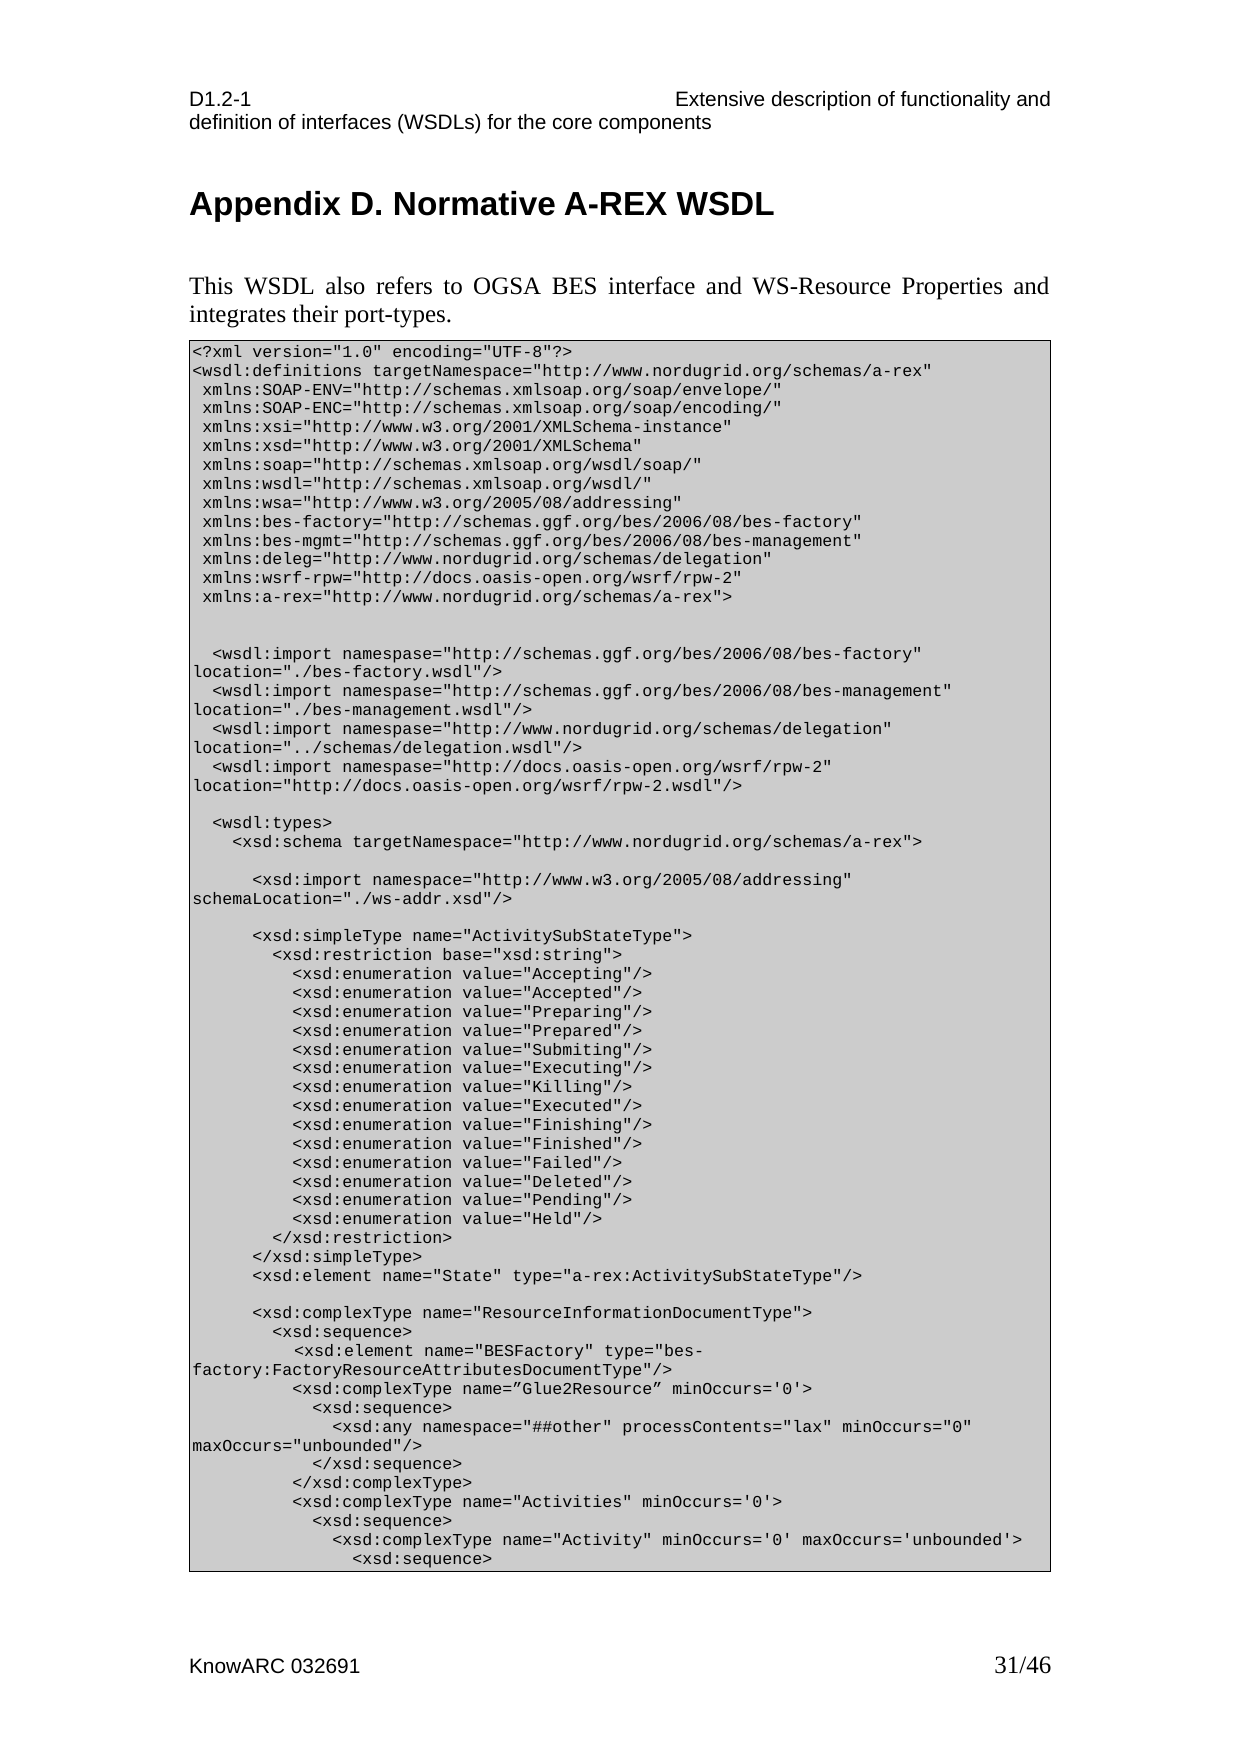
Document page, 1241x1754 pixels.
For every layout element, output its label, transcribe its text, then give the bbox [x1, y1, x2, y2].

text <xsd:enumeration value="Prepared"/> [190, 1019, 1050, 1038]
text <xsd:enumeration value="Executing"/> [190, 1057, 1050, 1076]
text xmlns:soap="http://schemas.xmlsoap.org/wsdl/soap/" [190, 453, 1050, 472]
text <xsd:sequence> [190, 1396, 1050, 1415]
text <wsdl:import namespase="http://docs.oasis-open.org/wsrf/rpw-2" location="http://docs.oasis-open.org/wsrf/rpw-2.wsdl"/> [190, 755, 1050, 793]
text <xsd:enumeration value="Deleted"/> [190, 1170, 1050, 1189]
text xmlns:deleg="http://www.nordugrid.org/schemas/delegation" [190, 548, 1050, 567]
text xmlns:bes-factory="http://schemas.ggf.org/bes/2006/08/bes-factory" [190, 510, 1050, 529]
text <xsd:enumeration value="Finished"/> [190, 1132, 1050, 1151]
text <xsd:enumeration value="Finishing"/> [190, 1113, 1050, 1132]
text xmlns:SOAP-ENV="http://schemas.xmlsoap.org/soap/envelope/" [190, 378, 1050, 397]
text </xsd:complexType> [190, 1472, 1050, 1491]
text <xsd:enumeration value="Failed"/> [190, 1151, 1050, 1170]
text <xsd:element name="BESFactory" type="bes-factory:FactoryResourceAttributesDocumentType"/> [190, 1340, 1050, 1377]
text <xsd:schema targetNamespace="http://www.nordugrid.org/schemas/a-rex"> [190, 831, 1050, 849]
text <xsd:enumeration value="Held"/> [190, 1208, 1050, 1227]
text xmlns:a-rex="http://www.nordugrid.org/schemas/a-rex"> [190, 586, 1050, 604]
text <xsd:enumeration value="Submiting"/> [190, 1038, 1050, 1057]
text xmlns:wsa="http://www.w3.org/2005/08/addressing" [190, 491, 1050, 510]
text <xsd:enumeration value="Accepting"/> [190, 963, 1050, 981]
text <xsd:enumeration value="Killing"/> [190, 1076, 1050, 1094]
text <xsd:simpleType name="ActivitySubStateType"> [190, 925, 1050, 944]
text xmlns:wsdl="http://schemas.xmlsoap.org/wsdl/" [190, 472, 1050, 491]
text xmlns:wsrf-rpw="http://docs.oasis-open.org/wsrf/rpw-2" [190, 567, 1050, 586]
text xmlns:xsi="http://www.w3.org/2001/XMLSchema-instance" [190, 416, 1050, 435]
text This WSDL also refers to OGSA BES interface and WS-Resource Properties and integrates their port-types. [189, 272, 1051, 328]
text <xsd:enumeration value="Preparing"/> [190, 1000, 1050, 1019]
text <wsdl:definitions targetNamespace="http://www.nordugrid.org/schemas/a-rex" [190, 359, 1050, 378]
text <wsdl:import namespase="http://schemas.ggf.org/bes/2006/08/bes-factory" location="./bes-factory.wsdl"/> [190, 642, 1050, 680]
text <xsd:complexType name="Activities" minOccurs='0'> [190, 1491, 1050, 1509]
text <xsd:complexType name="Activity" minOccurs='0' maxOccurs='unbounded'> [190, 1528, 1050, 1547]
text <xsd:sequence> [190, 1509, 1050, 1528]
text <xsd:element name="State" type="a-rex:ActivitySubStateType"/> [190, 1264, 1050, 1283]
text <xsd:any namespace="##other" processContents="lax" minOccurs="0" maxOccurs="unbounded"/> [190, 1415, 1050, 1453]
text </xsd:restriction> [190, 1227, 1050, 1245]
text </xsd:sequence> [190, 1453, 1050, 1472]
text <xsd:sequence> [190, 1547, 1050, 1571]
text <xsd:sequence> [190, 1321, 1050, 1340]
text <xsd:enumeration value="Pending"/> [190, 1189, 1050, 1208]
text <xsd:complexType name=”Glue2Resource” minOccurs='0'> [190, 1377, 1050, 1396]
text </xsd:simpleType> [190, 1245, 1050, 1264]
text xmlns:SOAP-ENC="http://schemas.xmlsoap.org/soap/encoding/" [190, 397, 1050, 416]
text <wsdl:import namespase="http://www.nordugrid.org/schemas/delegation" location="../schemas/delegation.wsdl"/> [190, 717, 1050, 755]
text xmlns:xsd="http://www.w3.org/2001/XMLSchema" [190, 435, 1050, 453]
text <?xml version="1.0" encoding="UTF-8"?> [190, 341, 1050, 359]
text <wsdl:import namespase="http://schemas.ggf.org/bes/2006/08/bes-management" location="./bes-management.wsdl"/> [190, 680, 1050, 717]
text <xsd:enumeration value="Executed"/> [190, 1094, 1050, 1113]
text <xsd:enumeration value="Accepted"/> [190, 981, 1050, 1000]
text <xsd:complexType name="ResourceInformationDocumentType"> [190, 1302, 1050, 1321]
text <xsd:restriction base="xsd:string"> [190, 944, 1050, 963]
text xmlns:bes-mgmt="http://schemas.ggf.org/bes/2006/08/bes-management" [190, 529, 1050, 548]
subtitle Normative A-REX WSDL [189, 185, 1051, 222]
text <wsdl:types> [190, 812, 1050, 831]
text <xsd:import namespace="http://www.w3.org/2005/08/addressing" schemaLocation="./ws-addr.xsd"/> [190, 868, 1050, 906]
